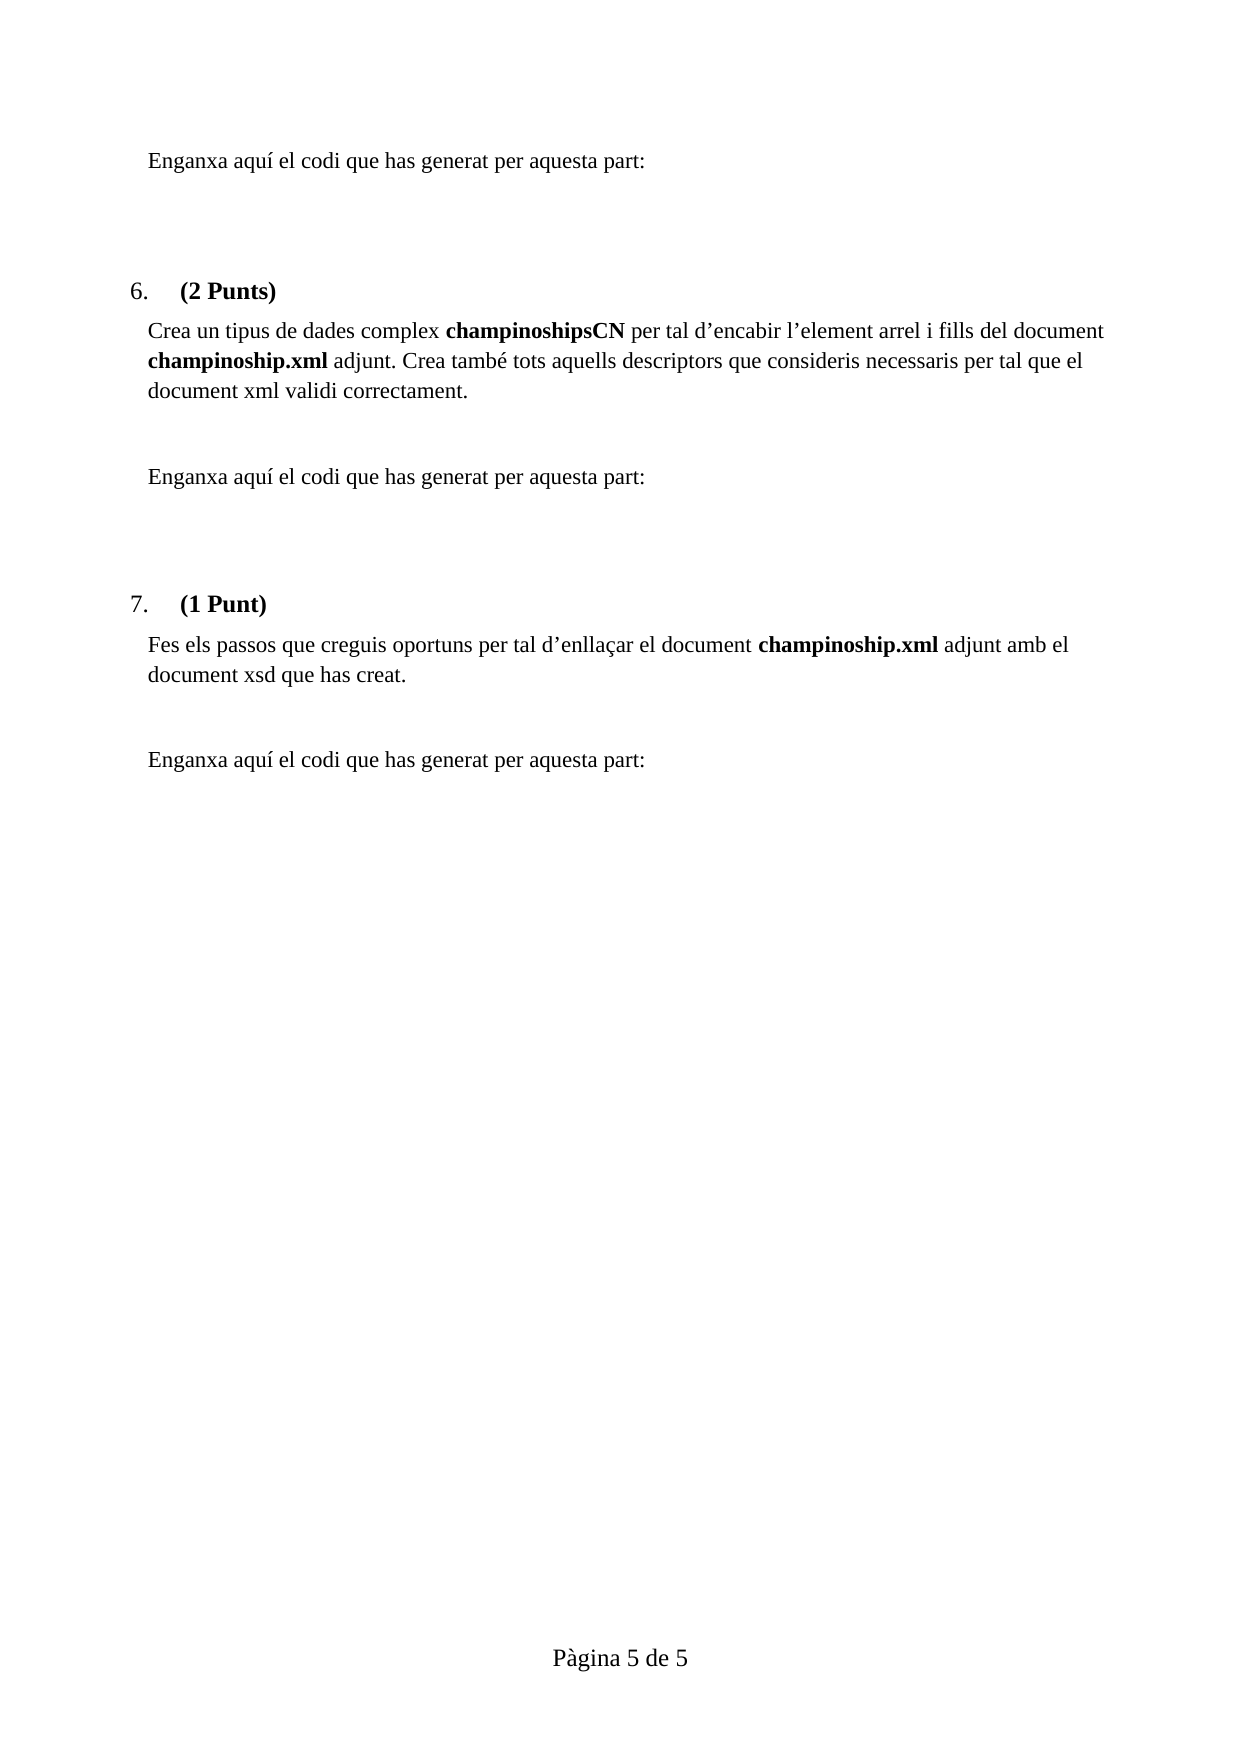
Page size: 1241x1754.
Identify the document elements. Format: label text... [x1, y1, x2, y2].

text 6. (2 Punts) [130, 276, 1122, 304]
text Enganxa aquí el codi que has generat per aquesta part: [148, 746, 1122, 773]
text Fes els passos que creguis oportuns per tal d’enllaçar el document champinoship.xml adjunt amb el document xsd que has creat. [148, 631, 1122, 687]
text Crea un tipus de dades complex champinoshipsCN per tal d’encabir l’element arrel i fills del document champinoship.xml adjunt. Crea també tots aquells descriptors que consideris necessaris per tal que el document xml validi correctament. [148, 317, 1122, 404]
text 7. (1 Punt) [130, 589, 1122, 618]
text Enganxa aquí el codi que has generat per aquesta part: [148, 148, 1122, 174]
text Enganxa aquí el codi que has generat per aquesta part: [148, 463, 1122, 489]
